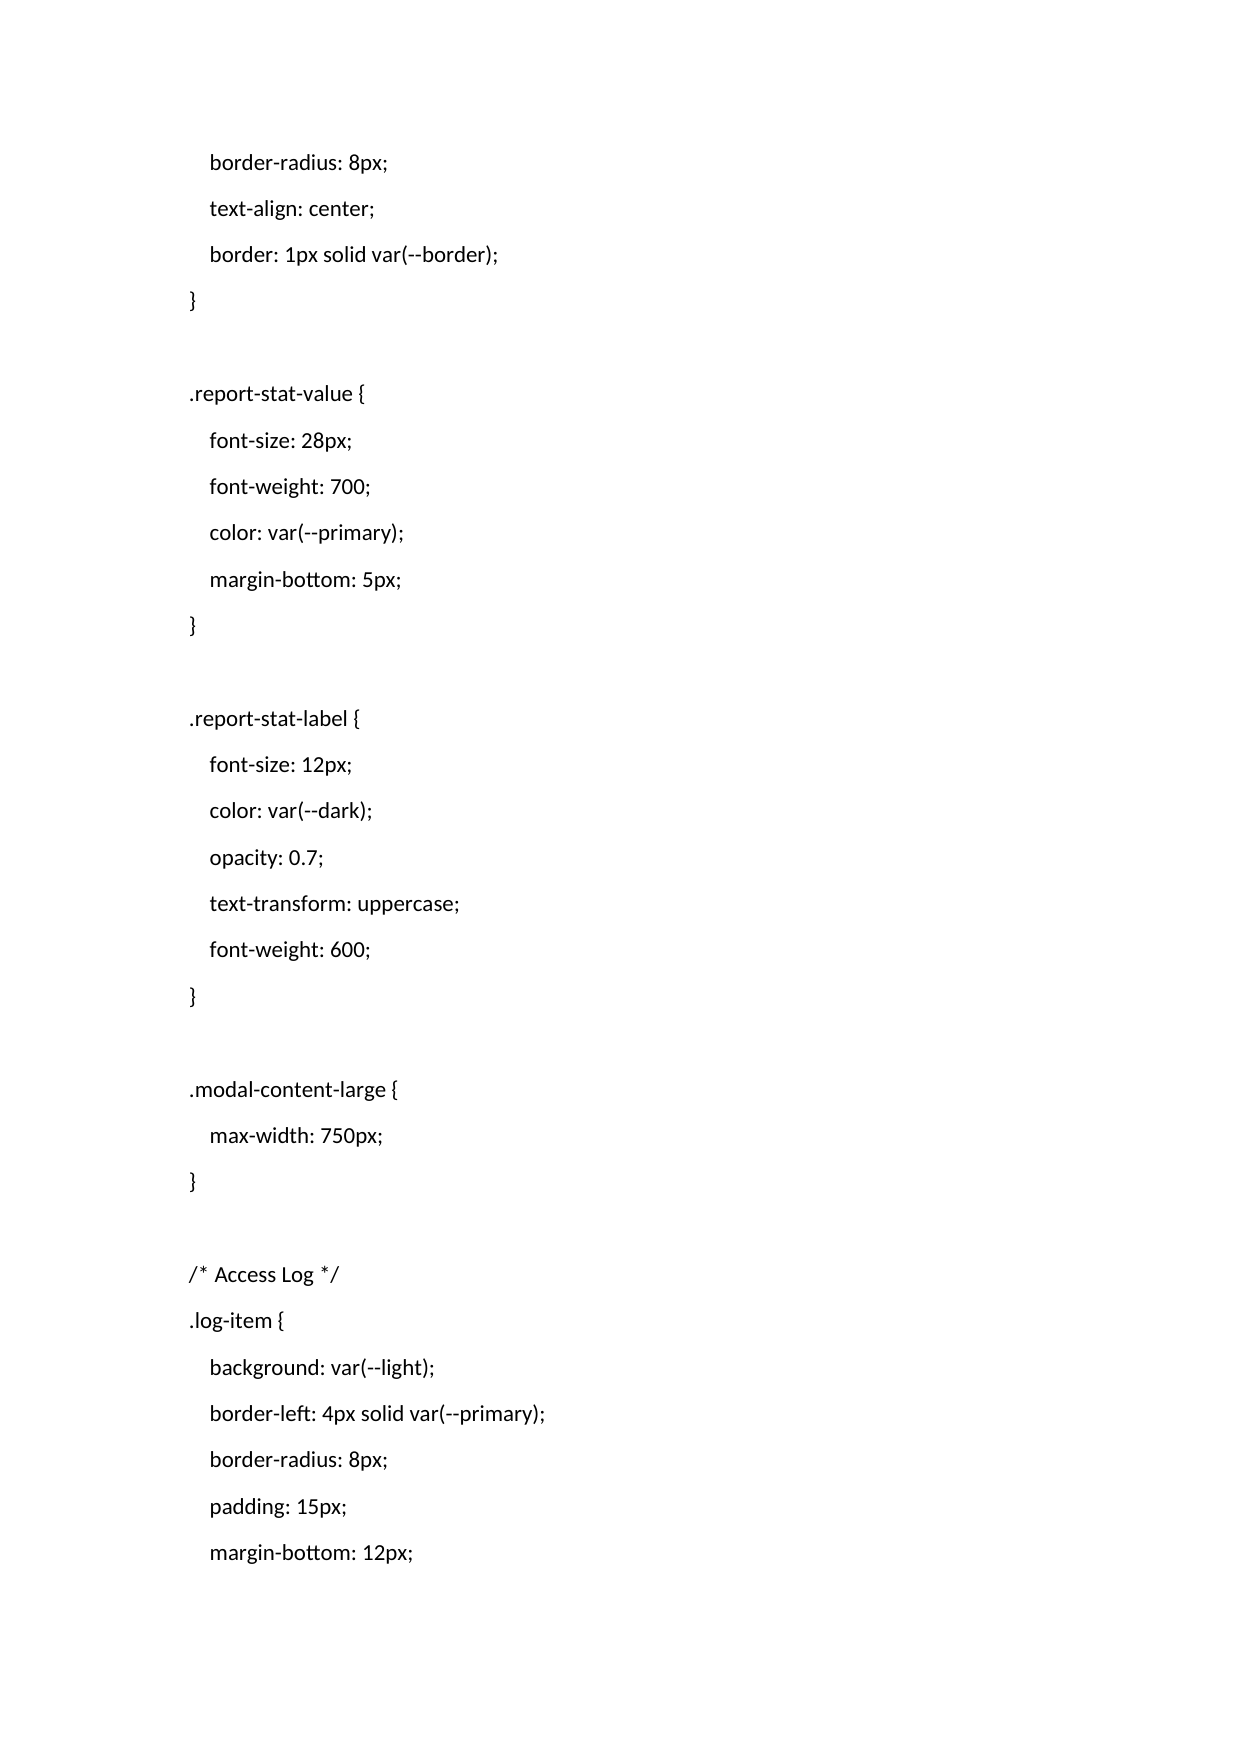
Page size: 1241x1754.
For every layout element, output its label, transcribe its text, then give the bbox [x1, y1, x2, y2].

text font-size: 12px; [148, 750, 1093, 778]
text padding: 15px; [148, 1492, 1093, 1520]
text border-radius: 8px; [148, 1446, 1093, 1473]
text } [148, 982, 1093, 1010]
text opacity: 0.7; [148, 843, 1093, 871]
text text-align: center; [148, 194, 1093, 222]
text .report-stat-label { [148, 704, 1093, 732]
text .modal-content-large { [148, 1075, 1093, 1103]
text .log-item { [148, 1306, 1093, 1334]
text margin-bottom: 12px; [148, 1538, 1093, 1566]
text text-transform: uppercase; [148, 889, 1093, 917]
text font-weight: 600; [148, 936, 1093, 964]
text color: var(--primary); [148, 518, 1093, 546]
text .report-stat-value { [148, 379, 1093, 407]
text border-radius: 8px; [148, 148, 1093, 176]
text } [148, 1167, 1093, 1195]
text background: var(--light); [148, 1353, 1093, 1381]
text max-width: 750px; [148, 1121, 1093, 1149]
text font-size: 28px; [148, 426, 1093, 454]
text border: 1px solid var(--border); [148, 240, 1093, 268]
text border-left: 4px solid var(--primary); [148, 1399, 1093, 1427]
text margin-bottom: 5px; [148, 565, 1093, 593]
text color: var(--dark); [148, 797, 1093, 824]
text font-weight: 700; [148, 472, 1093, 500]
text } [148, 611, 1093, 639]
text } [148, 287, 1093, 315]
text /* Access Log */ [148, 1260, 1093, 1288]
